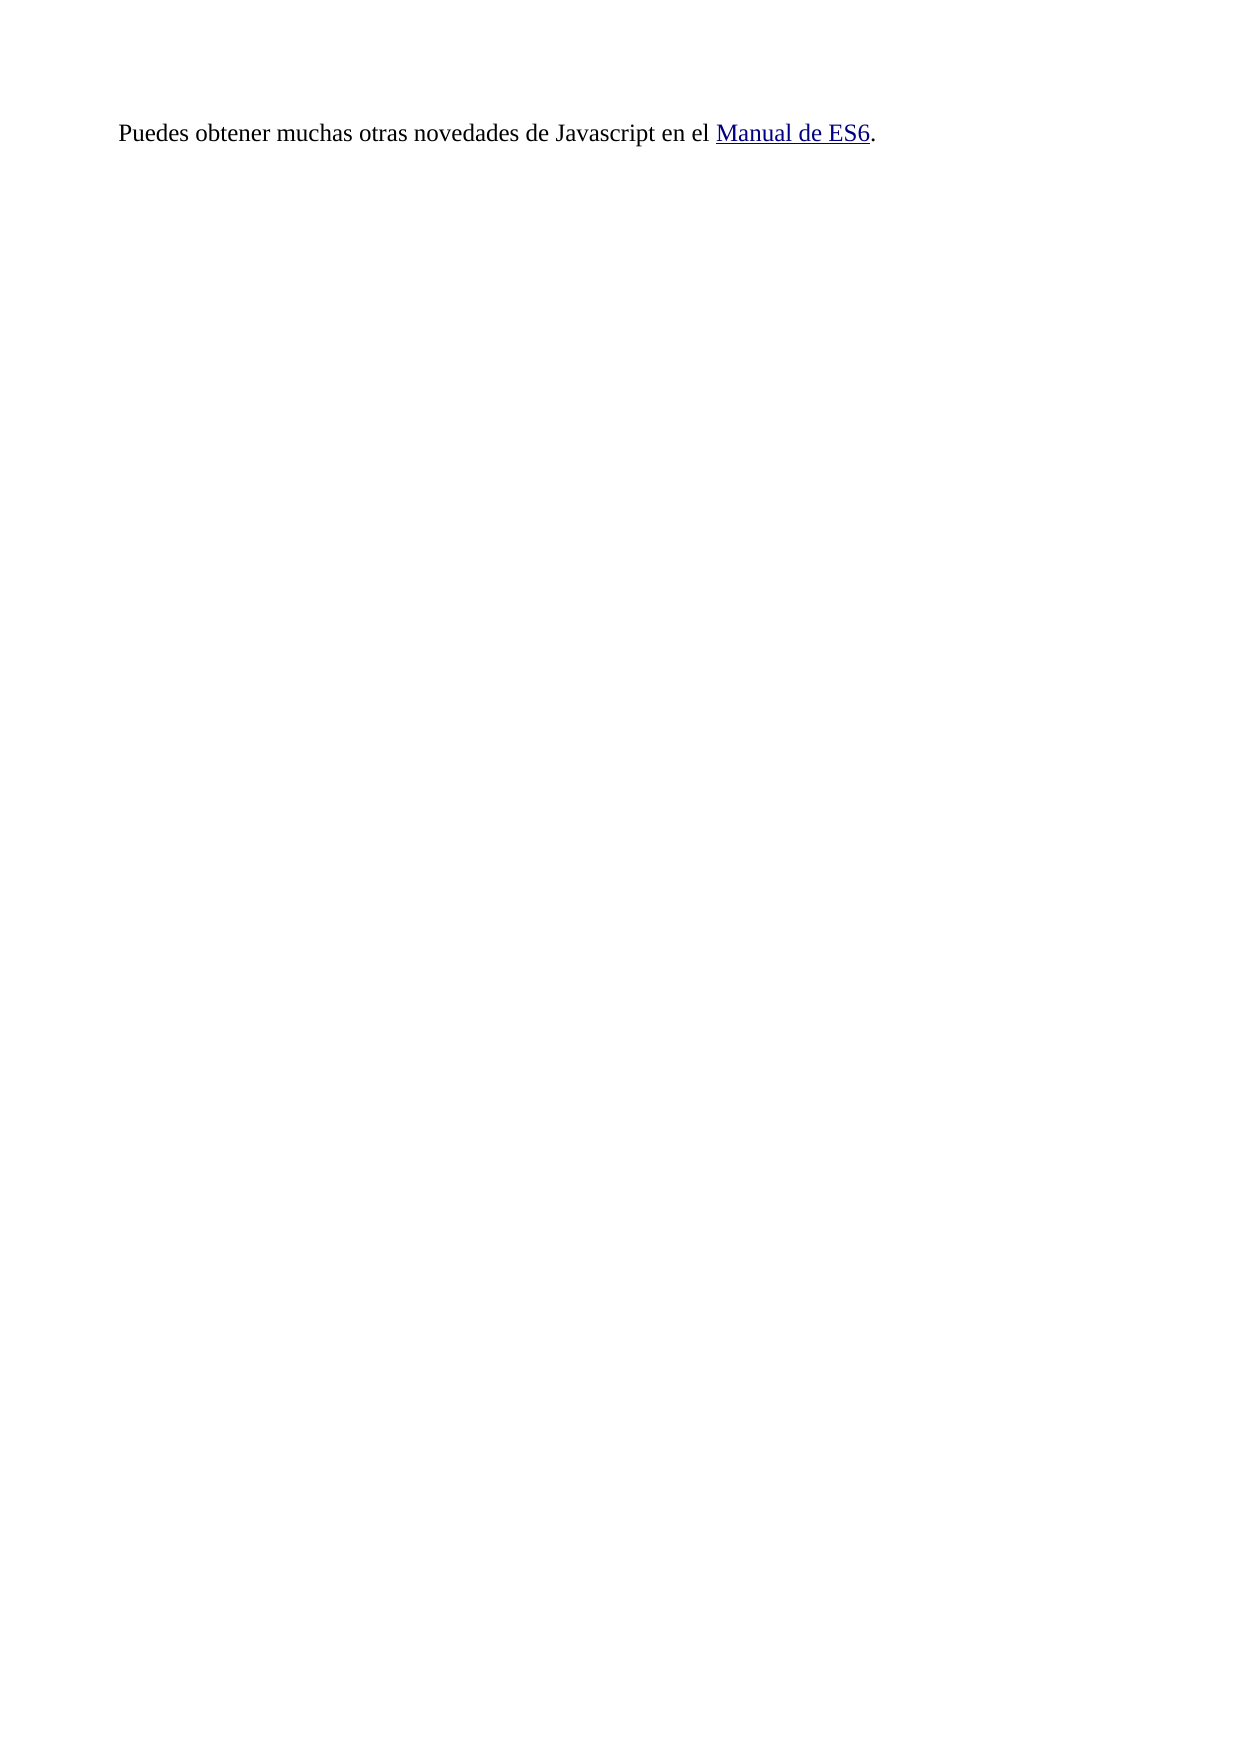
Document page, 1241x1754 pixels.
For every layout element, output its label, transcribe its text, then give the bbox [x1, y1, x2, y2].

text Puedes obtener muchas otras novedades de Javascript en el Manual de ES6. [118, 118, 1122, 147]
